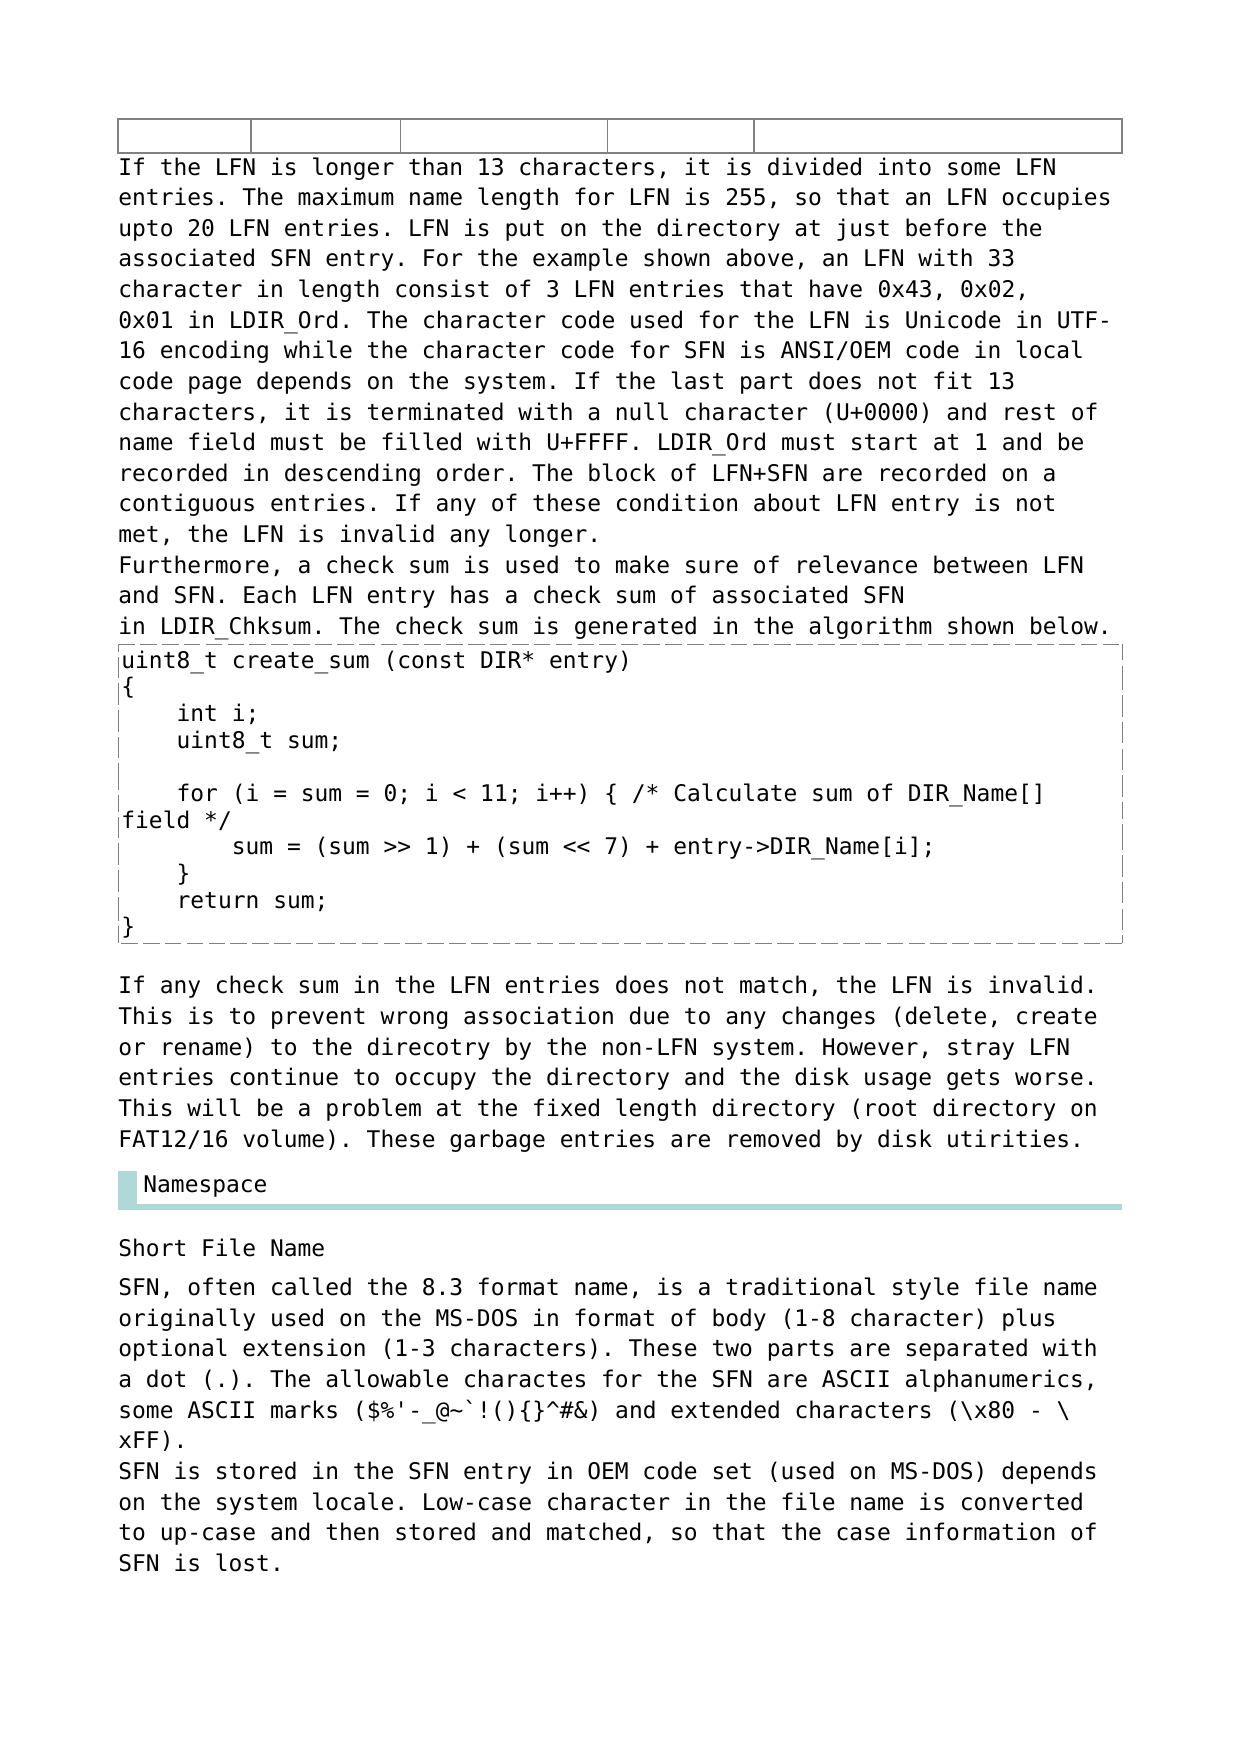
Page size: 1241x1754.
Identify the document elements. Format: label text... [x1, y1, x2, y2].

table_cell [608, 120, 753, 152]
text return sum; [118, 884, 1122, 910]
table_cell [755, 120, 1121, 152]
text for (i = sum = 0; i < 11; i++) { /* Calculate sum of DIR_Name[] field */ [118, 777, 1122, 830]
subtitle Short File Name [118, 1235, 1122, 1262]
text If any check sum in the LFN entries does not match, the LFN is invalid. This is to prevent wrong association due to any changes (delete, create or rename) to the direcotry by the non-LFN system. However, stray LFN entries continue to occupy the directory and the disk usage gets worse. This will be a problem at the fixed length directory (root directory on FAT12/16 volume). These garbage entries are removed by disk utirities. [118, 973, 1122, 1152]
text int i; [118, 697, 1122, 724]
text uint8_t sum; [118, 724, 1122, 750]
text Furthermore, a check sum is used to make sure of relevance between LFN and SFN. Each LFN entry has a check sum of associated SFN in LDIR_Chksum. The check sum is generated in the algorithm shown below. [118, 552, 1122, 640]
text SFN, often called the 8.3 format name, is a traditional style file name originally used on the MS-DOS in format of body (1-8 character) plus optional extension (1-3 characters). These two parts are separated with a dot (.). The allowable charactes for the SFN are ASCII alphanumerics, some ASCII marks ($%'-_@~`!(){}^#&) and extended characters (\x80 - \xFF). [118, 1274, 1122, 1454]
text { [118, 670, 1122, 697]
text sum = (sum >> 1) + (sum << 7) + entry->DIR_Name[i]; [118, 830, 1122, 857]
text If the LFN is longer than 13 characters, it is divided into some LFN entries. The maximum name length for LFN is 255, so that an LFN occupies upto 20 LFN entries. LFN is put on the directory at just before the associated SFN entry. For the example shown above, an LFN with 33 character in length consist of 3 LFN entries that have 0x43, 0x02, 0x01 in LDIR_Ord. The character code used for the LFN is Unicode in UTF-16 encoding while the character code for SFN is ANSI/OEM code in local code page depends on the system. If the last part does not fit 13 characters, it is terminated with a null character (U+0000) and rest of name field must be filled with U+FFFF. LDIR_Ord must start at 1 and be recorded in descending order. The block of LFN+SFN are recorded on a contiguous entries. If any of these condition about LFN entry is not met, the LFN is invalid any longer. [118, 154, 1122, 548]
text } [118, 910, 1122, 943]
table_cell [401, 120, 607, 152]
text uint8_t create_sum (const DIR* entry) [118, 644, 1122, 670]
text SFN is stored in the SFN entry in OEM code set (used on MS-DOS) depends on the system locale. Low-case character in the file name is converted to up-case and then stored and matched, so that the case information of SFN is lost. [118, 1458, 1122, 1577]
table_cell [252, 120, 400, 152]
text } [118, 857, 1122, 884]
table_cell [119, 120, 250, 152]
subtitle Namespace [137, 1171, 1122, 1204]
